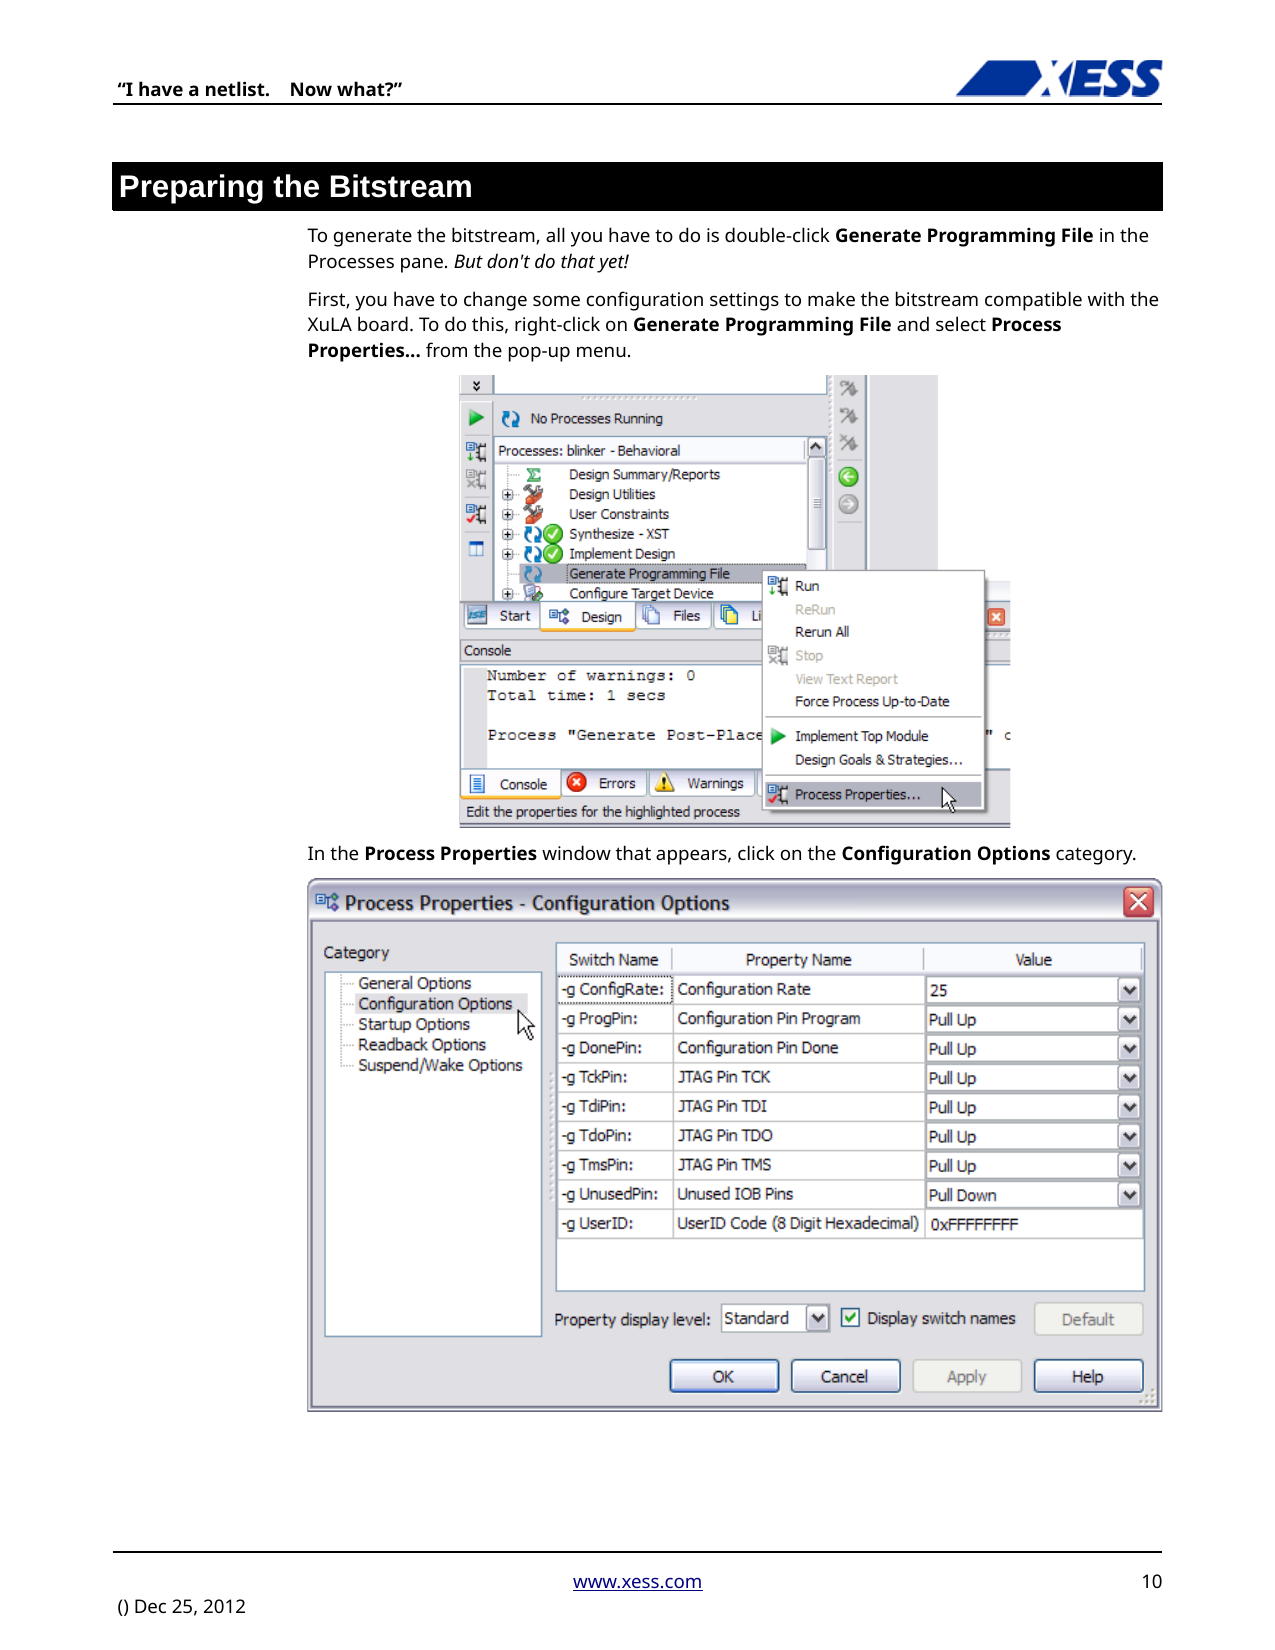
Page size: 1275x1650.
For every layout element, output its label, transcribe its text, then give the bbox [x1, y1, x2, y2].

text To generate the bitstream, all you have to do is double-click Generate Programming File in the Processes pane. But don't do that yet! [307, 223, 1162, 274]
subtitle Preparing the Bitstream [114, 163, 1162, 210]
text In the Process Properties window that appears, click on the Configuration Options category. [307, 840, 1162, 866]
picture [955, 60, 1163, 97]
picture [307, 878, 1163, 1412]
picture [459, 375, 1011, 828]
text First, you have to change some configuration settings to make the bitstream compatible with the XuLA board. To do this, right-click on Generate Programming File and select Process Properties... from the pop-up menu. [307, 286, 1162, 363]
